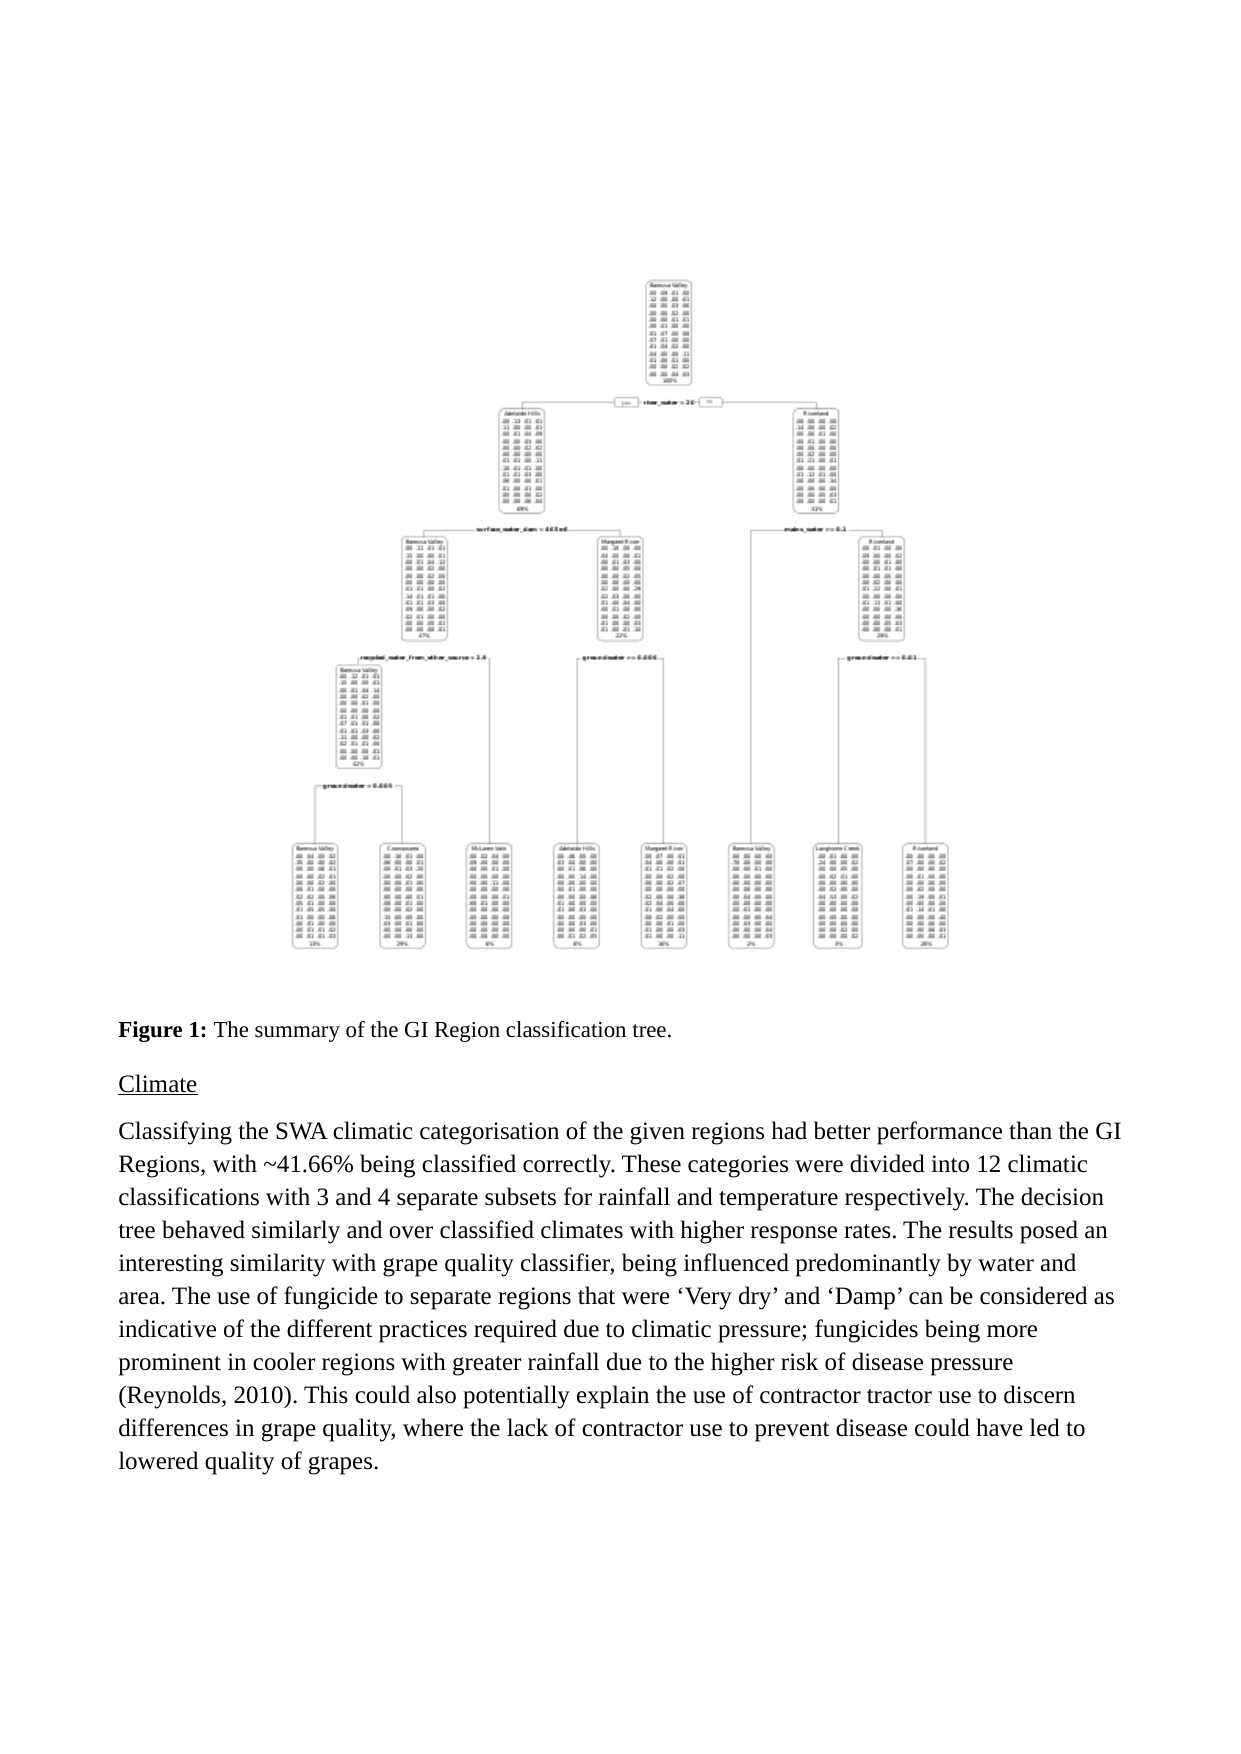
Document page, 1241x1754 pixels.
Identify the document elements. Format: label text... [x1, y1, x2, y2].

text Climate [118, 1069, 1122, 1097]
picture [245, 239, 995, 990]
text Classifying the SWA climatic categorisation of the given regions had better performance than the GI Regions, with ~41.66% being classified correctly. These categories were divided into 12 climatic classifications with 3 and 4 separate subsets for rainfall and temperature respectively. The decision tree behaved similarly and over classified climates with higher response rates. The results posed an interesting similarity with grape quality classifier, being influenced predominantly by water and area. The use of fungicide to separate regions that were ‘Very dry’ and ‘Damp’ can be considered as indicative of the different practices required due to climatic pressure; fungicides being more prominent in cooler regions with greater rainfall due to the higher risk of disease pressure (Reynolds, 2010). This could also potentially explain the use of contractor tractor use to discern differences in grape quality, where the lack of contractor use to prevent disease could have led to lowered quality of grapes. [118, 1116, 1122, 1475]
list Figure 1: The summary of the GI Region classification tree. [118, 1016, 1122, 1042]
